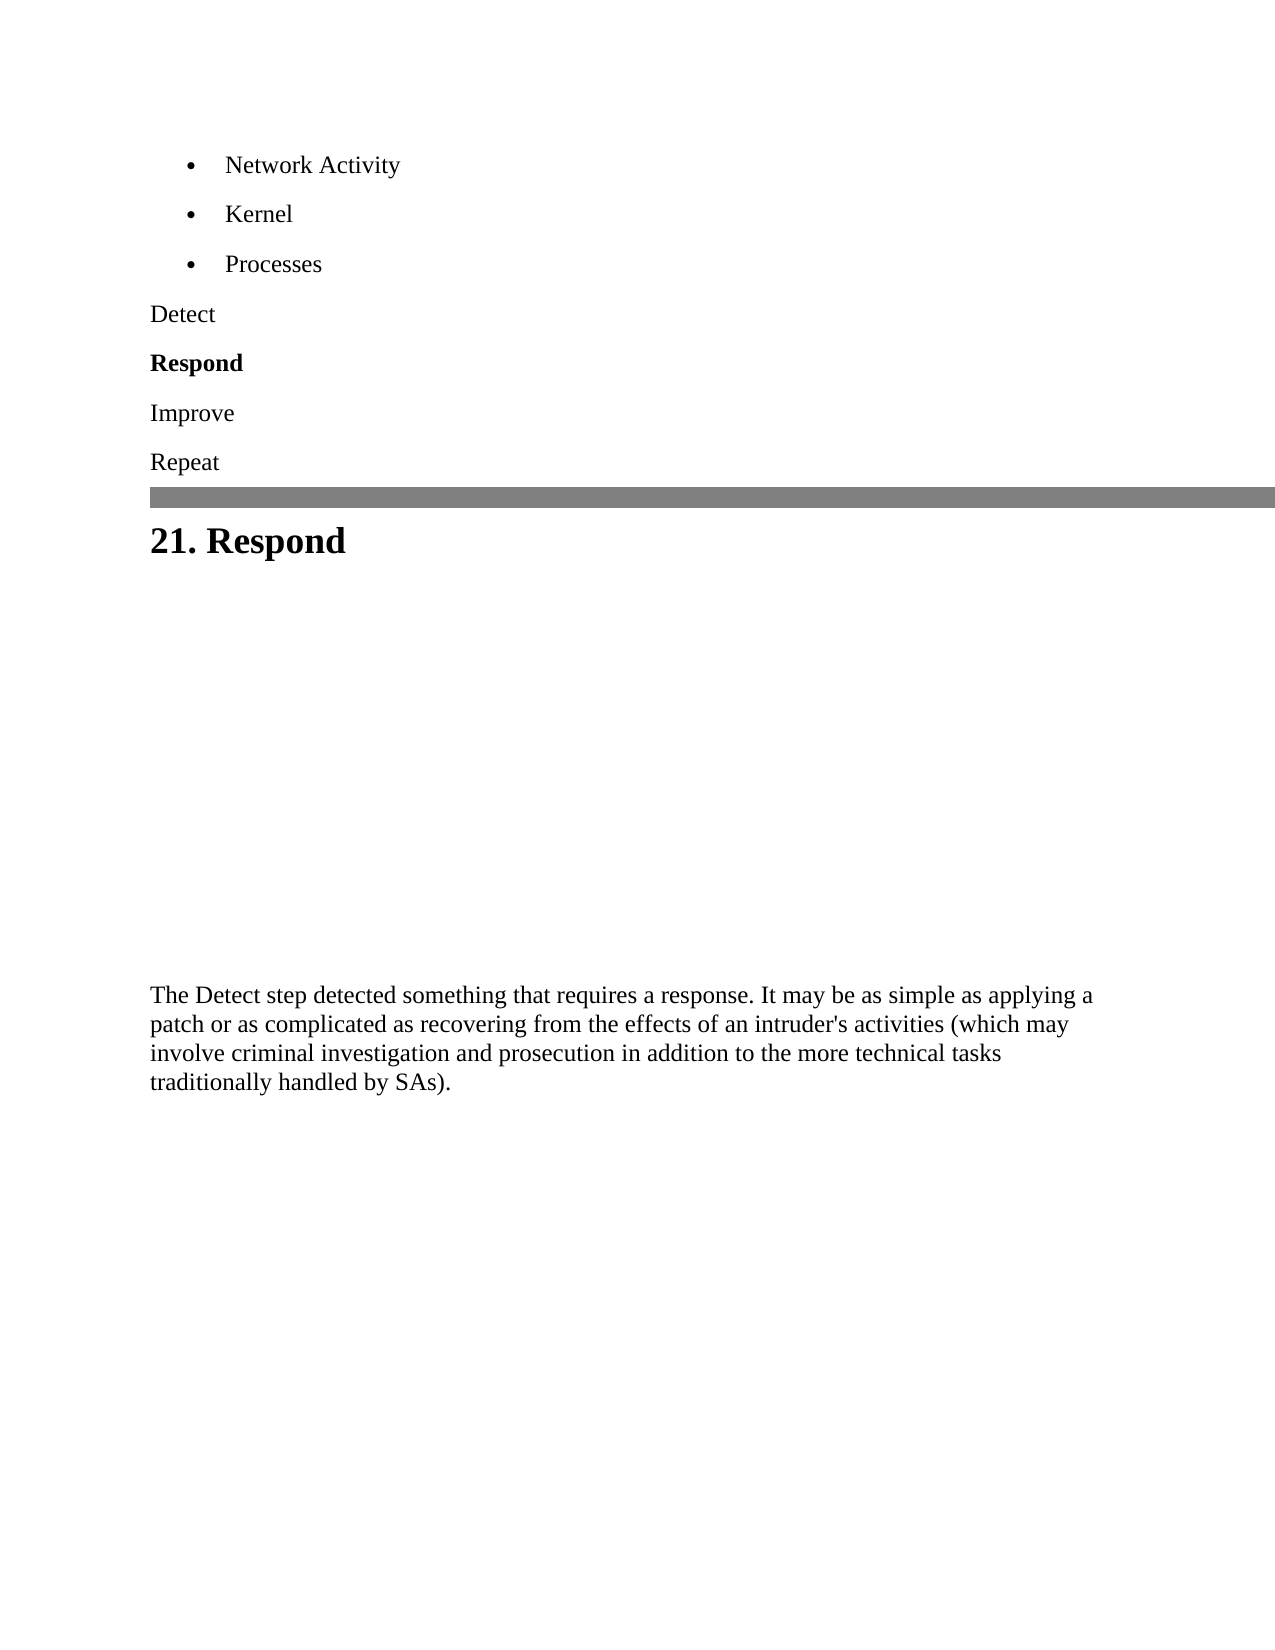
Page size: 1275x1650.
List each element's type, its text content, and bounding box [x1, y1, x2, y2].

text Detect [150, 299, 1125, 327]
table_header [150, 1106, 417, 1138]
text Improve [150, 398, 1125, 427]
list Kernel [187, 199, 1125, 228]
table_cell [417, 1138, 738, 1500]
table_header [738, 1106, 1072, 1138]
text The Detect step detected something that requires a response. It may be as simple as applying a patch or as complicated as recovering from the effects of an intruder's activities (which may involve criminal investigation and prosecution in addition to the more technical tasks traditionally handled by SAs). [150, 980, 1125, 1095]
text Respond [150, 348, 1125, 377]
table_header [417, 1106, 738, 1138]
list Processes [187, 249, 1125, 278]
list Network Activity [187, 150, 1125, 179]
subtitle 21. Respond [150, 519, 1125, 562]
table_cell [738, 1138, 1072, 1500]
table_cell [150, 1138, 417, 1500]
text Repeat [150, 447, 1125, 476]
